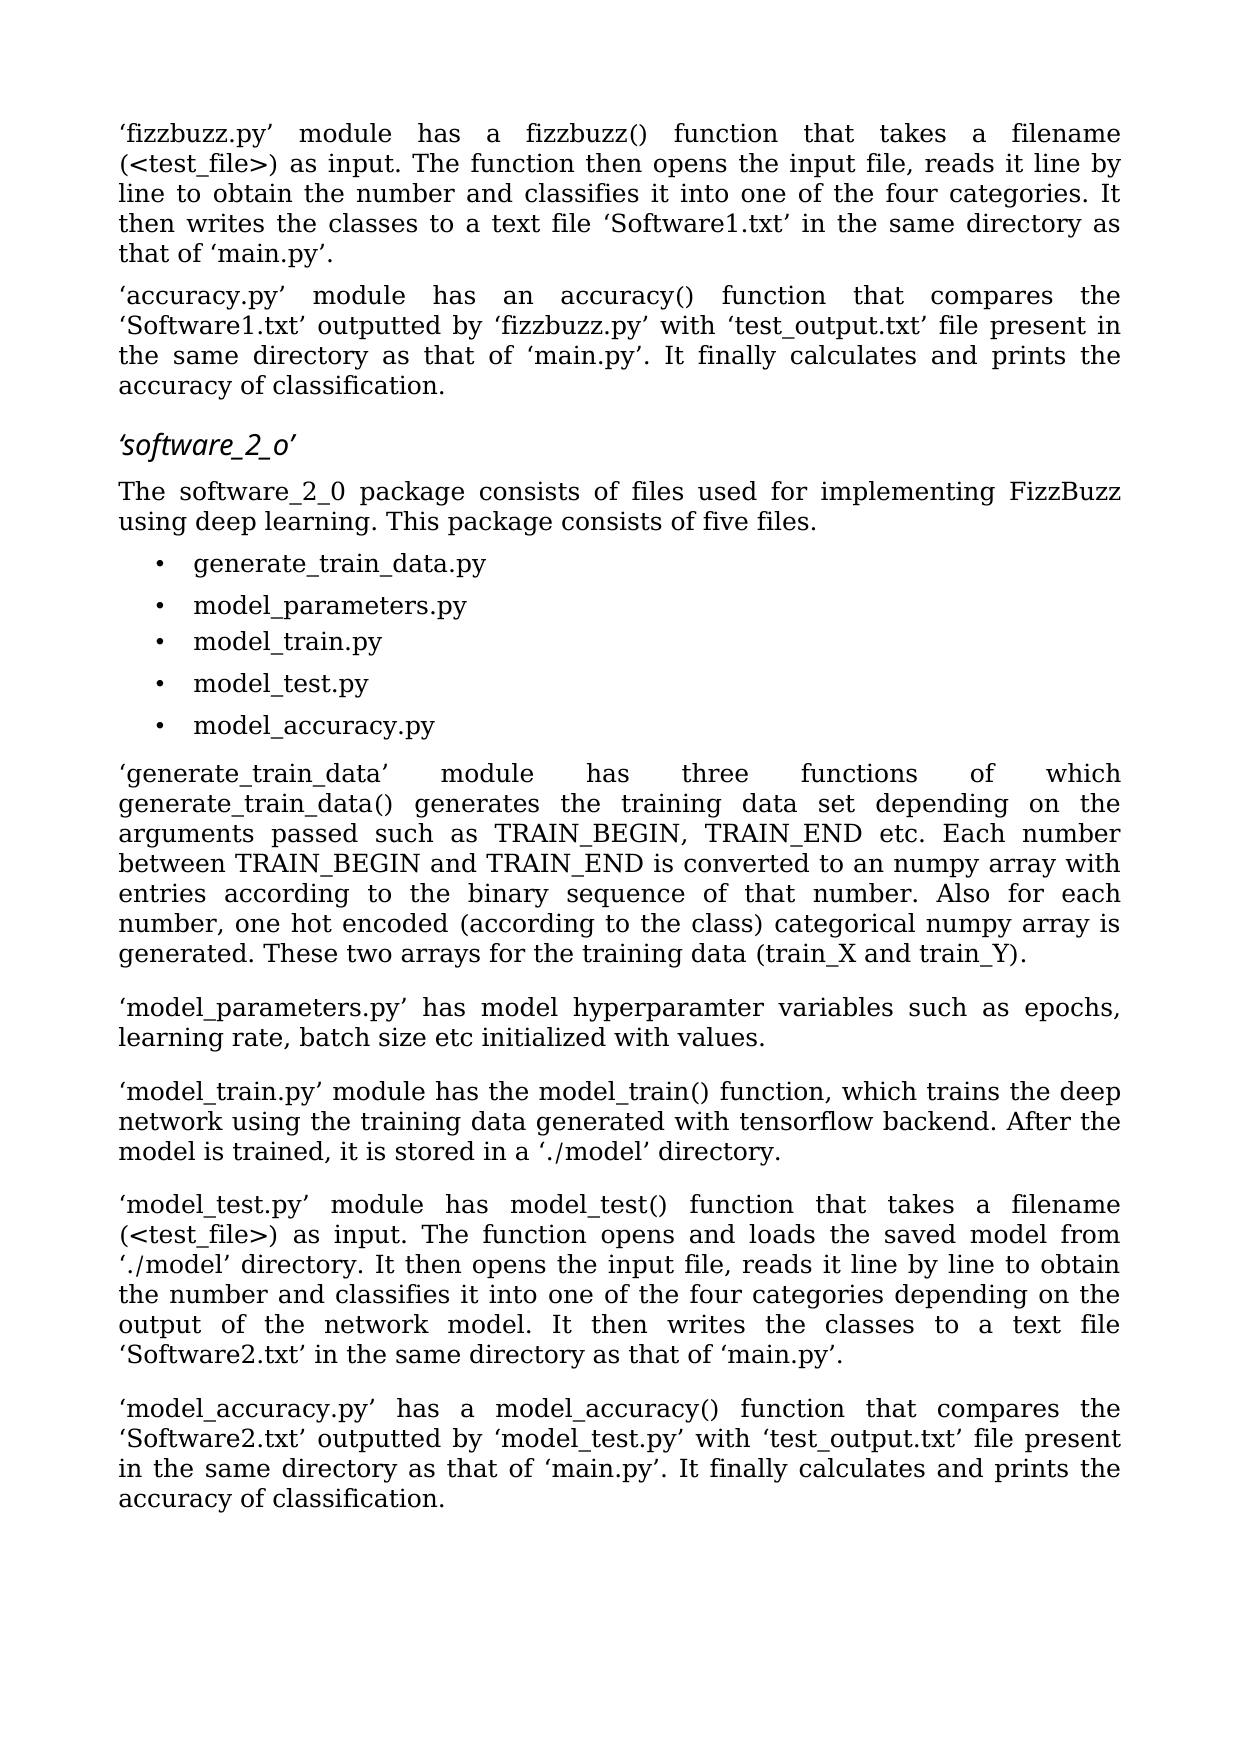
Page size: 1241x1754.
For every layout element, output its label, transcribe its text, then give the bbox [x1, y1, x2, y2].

text ‘model_test.py’ module has model_test() function that takes a filename (<test_file>) as input. The function opens and loads the saved model from ‘./model’ directory. It then opens the input file, reads it line by line to obtain the number and classifies it into one of the four categories depending on the output of the network model. It then writes the classes to a text file ‘Software2.txt’ in the same directory as that of ‘main.py’. [118, 1189, 1122, 1369]
list generate_train_data.py [156, 547, 1122, 577]
list model_train.py [156, 625, 1122, 656]
list model_test.py [156, 667, 1122, 698]
text ‘generate_train_data’ module has three functions of which generate_train_data() generates the training data set depending on the arguments passed such as TRAIN_BEGIN, TRAIN_END etc. Each number between TRAIN_BEGIN and TRAIN_END is converted to an numpy array with entries according to the binary sequence of that number. Also for each number, one hot encoded (according to the class) categorical numpy array is generated. These two arrays for the training data (train_X and train_Y). [118, 758, 1122, 968]
text The software_2_0 package consists of files used for implementing FizzBuzz using deep learning. This package consists of five files. [118, 475, 1122, 535]
text ‘software_2_o’ [118, 424, 1122, 463]
list model_parameters.py [156, 589, 1122, 619]
text ‘model_train.py’ module has the model_train() function, which trains the deep network using the training data generated with tensorflow backend. After the model is trained, it is stored in a ‘./model’ directory. [118, 1075, 1122, 1165]
text ‘model_accuracy.py’ has a model_accuracy() function that compares the ‘Software2.txt’ outputted by ‘model_test.py’ with ‘test_output.txt’ file present in the same directory as that of ‘main.py’. It finally calculates and prints the accuracy of classification. [118, 1393, 1122, 1513]
text ‘fizzbuzz.py’ module has a fizzbuzz() function that takes a filename (<test_file>) as input. The function then opens the input file, reads it line by line to obtain the number and classifies it into one of the four categories. It then writes the classes to a text file ‘Software1.txt’ in the same directory as that of ‘main.py’. [118, 118, 1122, 268]
text ‘model_parameters.py’ has model hyperparamter variables such as epochs, learning rate, batch size etc initialized with values. [118, 991, 1122, 1051]
list model_accuracy.py [156, 709, 1122, 740]
text ‘accuracy.py’ module has an accuracy() function that compares the ‘Software1.txt’ outputted by ‘fizzbuzz.py’ with ‘test_output.txt’ file present in the same directory as that of ‘main.py’. It finally calculates and prints the accuracy of classification. [118, 280, 1122, 400]
